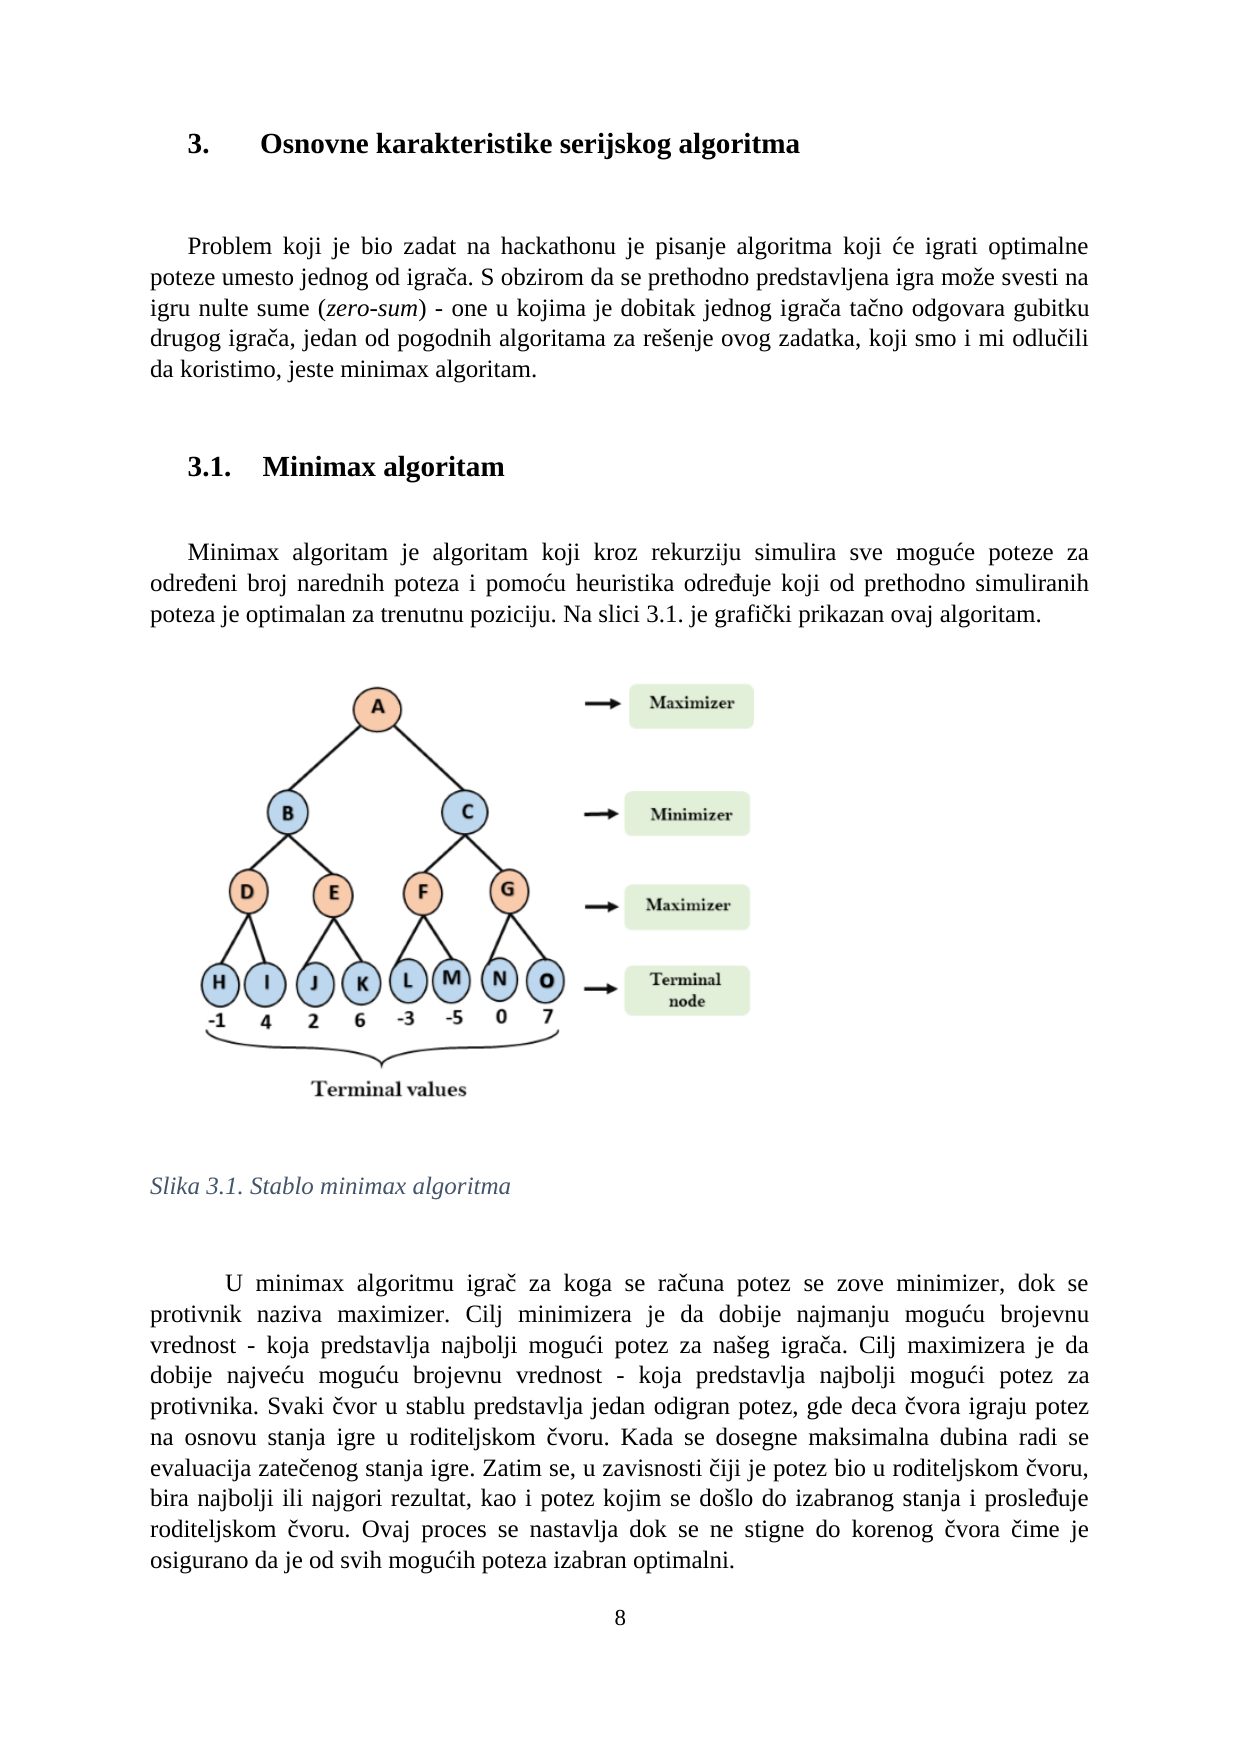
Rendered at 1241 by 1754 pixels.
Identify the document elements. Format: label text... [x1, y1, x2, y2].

list Osnovne karakteristike serijskog algoritma [187, 126, 1090, 160]
text Problem koji je bio zadat na hackathonu je pisanje algoritma koji će igrati optimalne poteze umesto jednog od igrača. S obzirom da se prethodno predstavljena igra može svesti na igru nulte sume (zero-sum) - one u kojima je dobitak jednog igrača tačno odgovara gubitku drugog igrača, jedan od pogodnih algoritama za rešenje ovog zadatka, koji smo i mi odlučili da koristimo, jeste minimax algoritam. [150, 231, 1090, 383]
text Minimax algoritam je algoritam koji kroz rekurziju simulira sve moguće poteze za određeni broj narednih poteza i pomoću heuristika određuje koji od prethodno simuliranih poteza je optimalan za trenutnu poziciju. Na slici 3.1. je grafički prikazan ovaj algoritam. [150, 537, 1090, 627]
text Slika 3.1. Stablo minimax algoritma [150, 1171, 1090, 1200]
list Minimax algoritam [187, 449, 1090, 482]
text U minimax algoritmu igrač za koga se računa potez se zove minimizer, dok se protivnik naziva maximizer. Cilj minimizera je da dobije najmanju moguću brojevnu vrednost - koja predstavlja najbolji mogući potez za našeg igrača. Cilj maximizera je da dobije najveću moguću brojevnu vrednost - koja predstavlja najbolji mogući potez za protivnika. Svaki čvor u stablu predstavlja jedan odigran potez, gde deca čvora igraju potez na osnovu stanja igre u roditeljskom čvoru. Kada se dosegne maksimalna dubina radi se evaluacija zatečenog stanja igre. Zatim se, u zavisnosti čiji je potez bio u roditeljskom čvoru, bira najbolji ili najgori rezultat, kao i potez kojim se došlo do izabranog stanja i prosleđuje roditeljskom čvoru. Ovaj proces se nastavlja dok se ne stigne do korenog čvora čime je osigurano da je od svih mogućih poteza izabran optimalni. [150, 1268, 1090, 1573]
